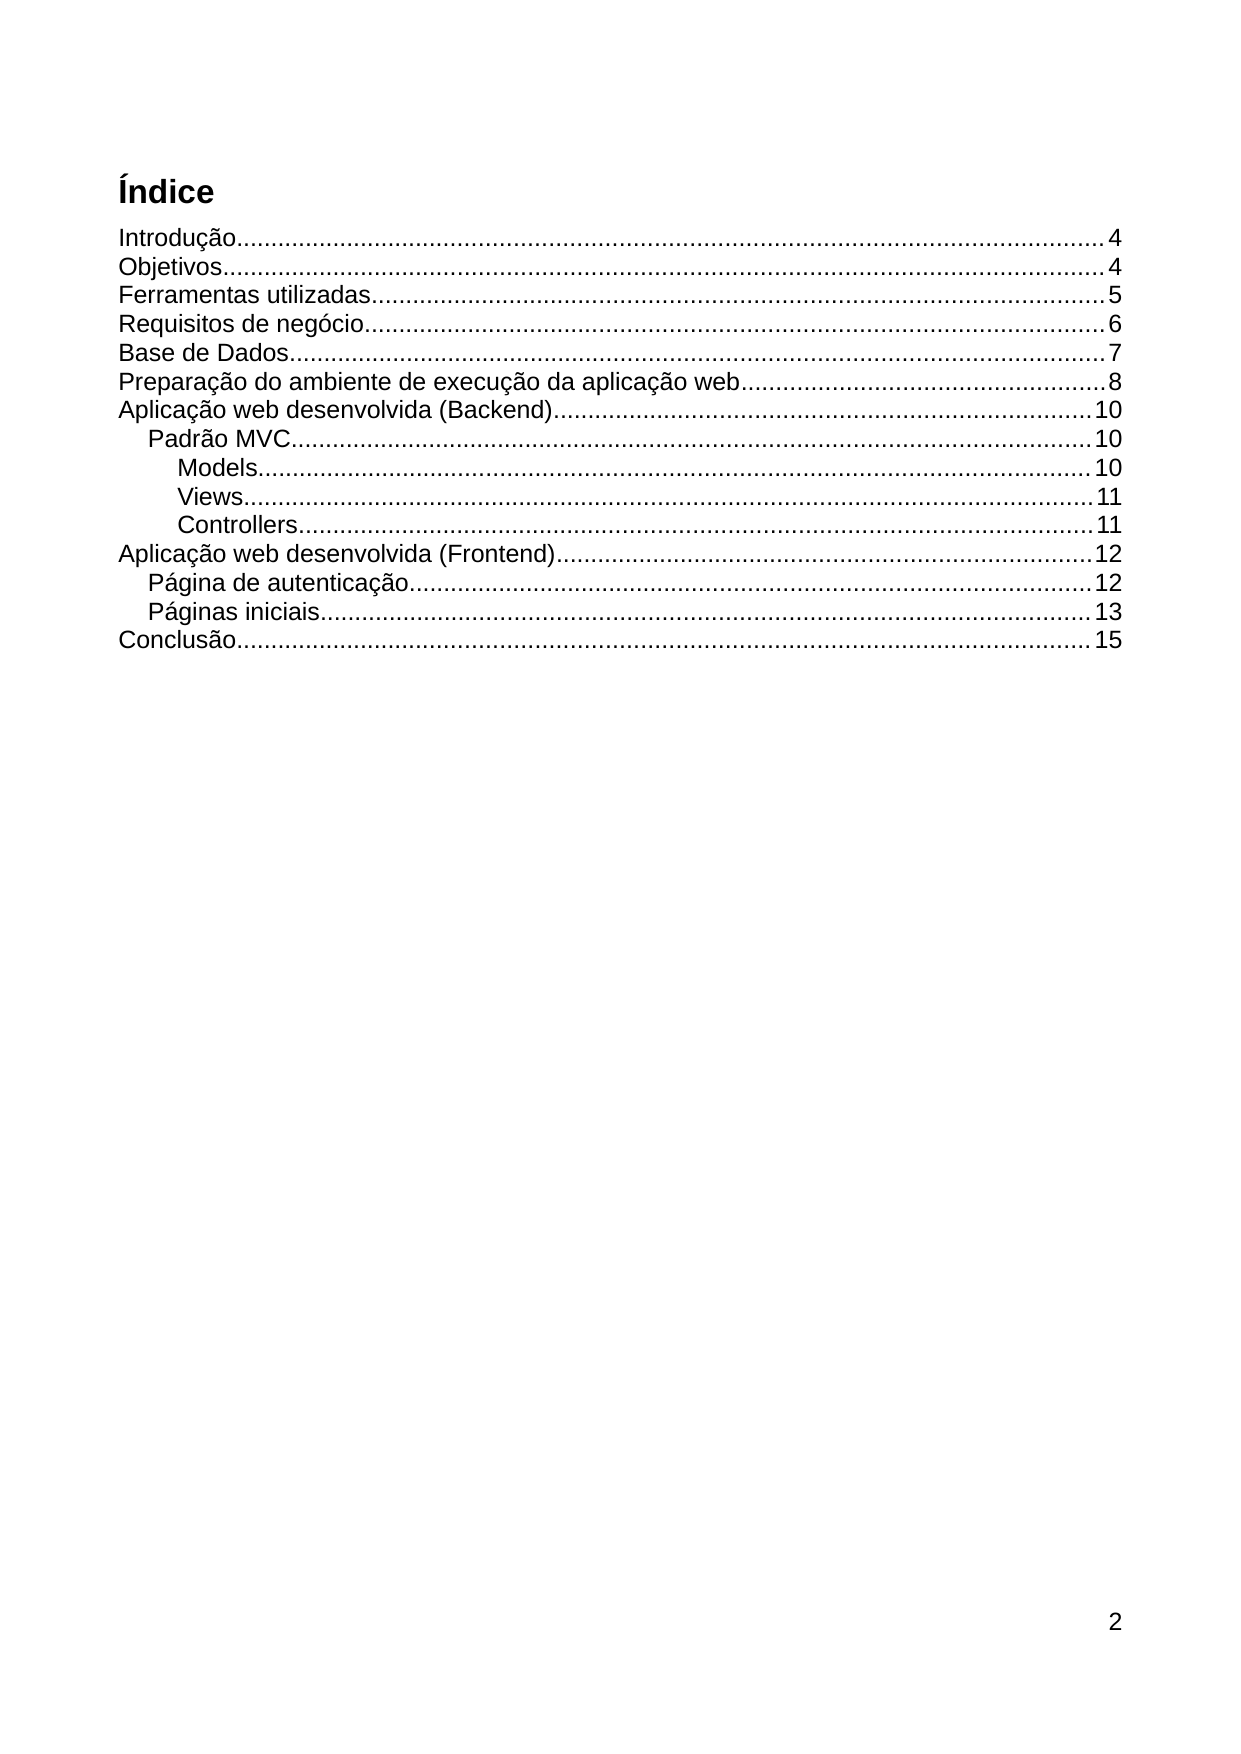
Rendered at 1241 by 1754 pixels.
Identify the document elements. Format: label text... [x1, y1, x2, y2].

text Objetivos 4 [118, 252, 1122, 280]
text Introdução 4 [118, 223, 1122, 252]
text Views 11 [177, 482, 1122, 510]
text Ferramentas utilizadas 5 [118, 280, 1122, 309]
text Models 10 [177, 453, 1122, 482]
text Preparação do ambiente de execução da aplicação web 8 [118, 367, 1122, 395]
text Controllers 11 [177, 510, 1122, 539]
text Conclusão 15 [118, 625, 1122, 654]
text Padrão MVC 10 [148, 424, 1122, 453]
text Página de autenticação 12 [148, 568, 1122, 597]
text Aplicação web desenvolvida (Backend) 10 [118, 395, 1122, 424]
text Base de Dados 7 [118, 338, 1122, 367]
text Páginas iniciais 13 [148, 597, 1122, 625]
text Aplicação web desenvolvida (Frontend) 12 [118, 539, 1122, 568]
text Requisitos de negócio 6 [118, 309, 1122, 338]
subtitle Índice [118, 172, 1122, 210]
